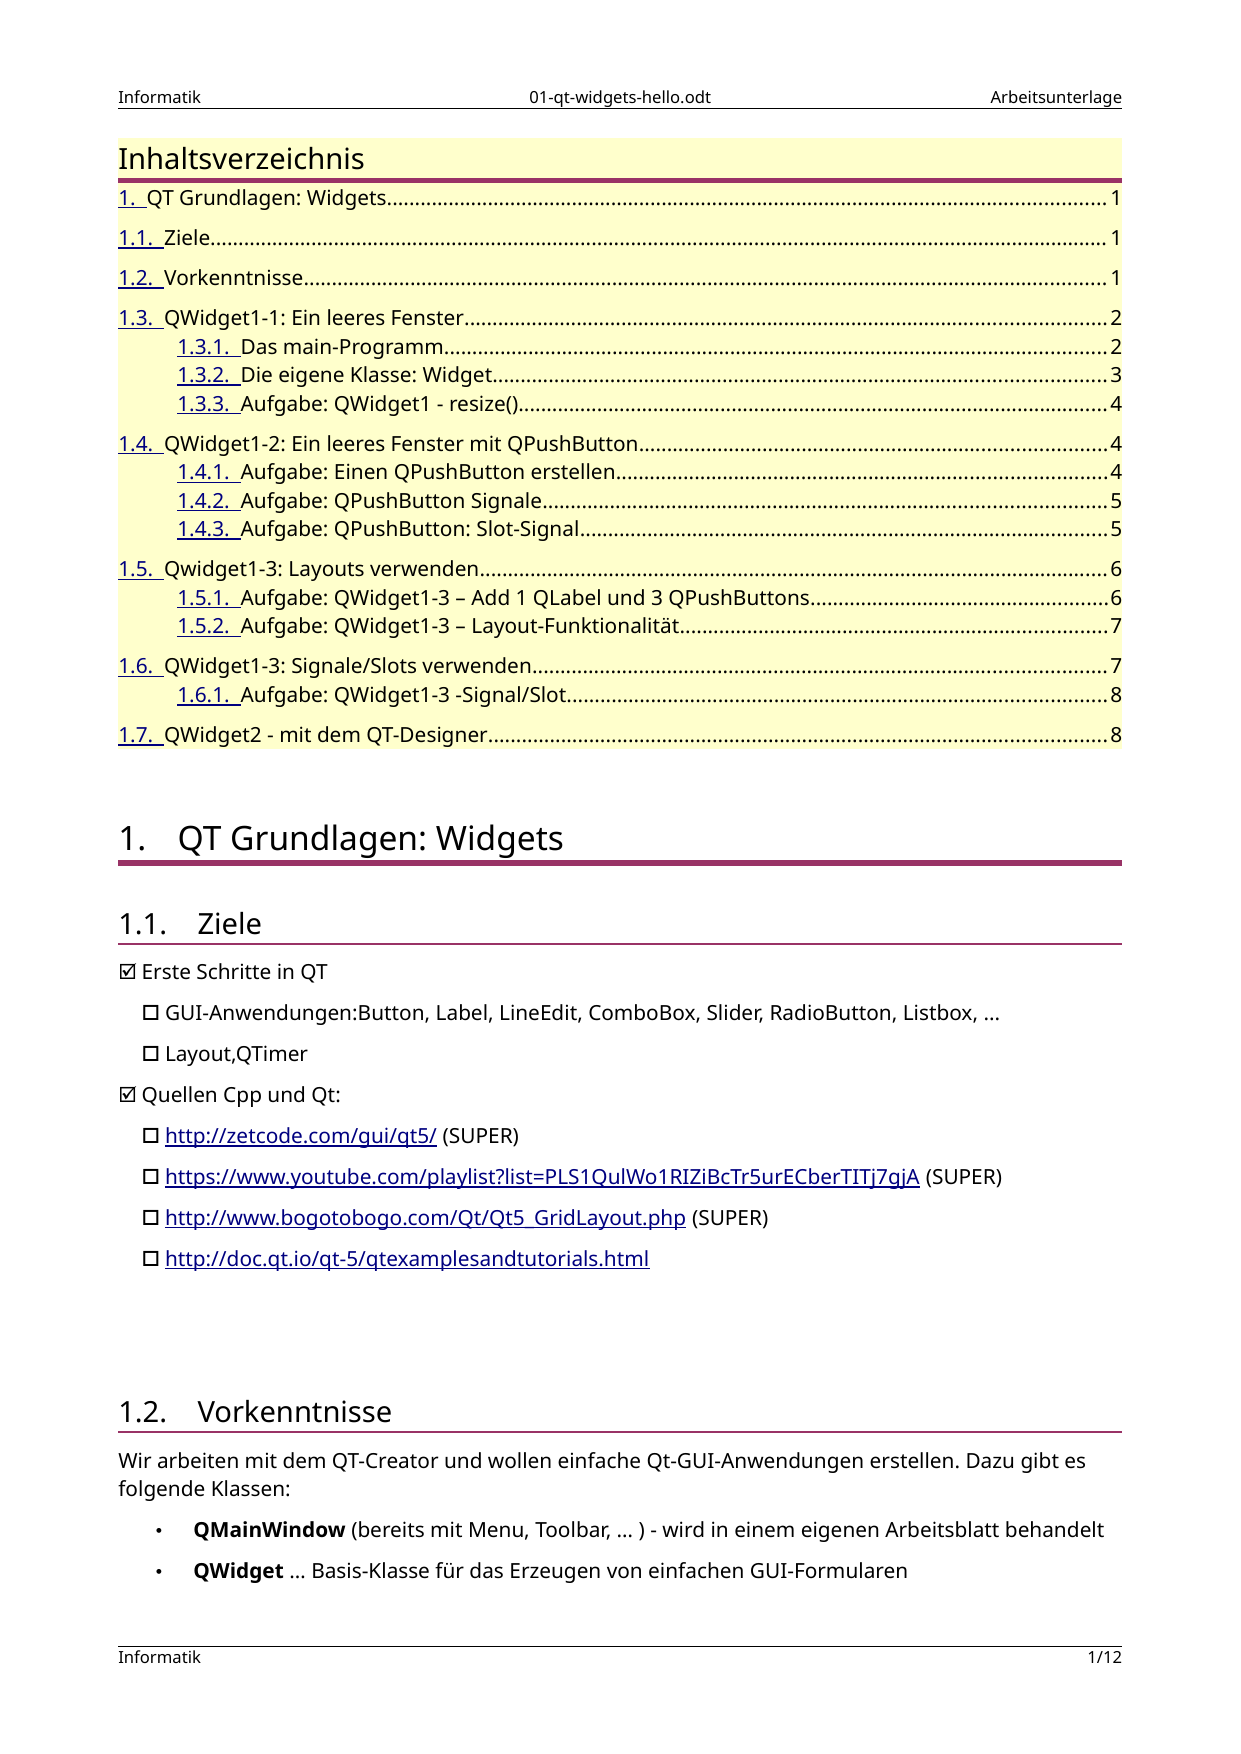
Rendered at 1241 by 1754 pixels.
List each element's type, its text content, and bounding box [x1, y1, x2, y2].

text 1.6. QWidget1-3: Signale/Slots verwenden 7 [118, 652, 1122, 680]
text 1.1. Ziele 1 [118, 223, 1122, 251]
text 1.3.2. Die eigene Klasse: Widget 3 [177, 360, 1122, 389]
list http://zetcode.com/gui/qt5/ (SUPER) [141, 1121, 1122, 1149]
list GUI-Anwendungen:Button, Label, LineEdit, ComboBox, Slider, RadioButton, Listbox, ... [141, 998, 1122, 1027]
subtitle Vorkenntnisse [118, 1392, 1122, 1431]
text Wir arbeiten mit dem QT-Creator und wollen einfache Qt-GUI-Anwendungen erstellen. Dazu gibt es folgende Klassen: [118, 1446, 1122, 1503]
text 1.4.2. Aufgabe: QPushButton Signale 5 [177, 486, 1122, 514]
text 1. QT Grundlagen: Widgets 1 [118, 183, 1122, 211]
list https://www.youtube.com/playlist?list=PLS1QulWo1RIZiBcTr5urECberTITj7gjA (SUPER) [141, 1162, 1122, 1190]
text 1.7. QWidget2 - mit dem QT-Designer 8 [118, 720, 1122, 749]
list http://doc.qt.io/qt-5/qtexamplesandtutorials.html [141, 1244, 1122, 1272]
list http://www.bogotobogo.com/Qt/Qt5_GridLayout.php (SUPER) [141, 1203, 1122, 1231]
text 1.2. Vorkenntnisse 1 [118, 263, 1122, 292]
text 1.3.1. Das main-Programm 2 [177, 332, 1122, 360]
text 1.4.3. Aufgabe: QPushButton: Slot-Signal 5 [177, 514, 1122, 543]
list QWidget … Basis-Klasse für das Erzeugen von einfachen GUI-Formularen [156, 1556, 1122, 1585]
text 1.3. QWidget1-1: Ein leeres Fenster 2 [118, 303, 1122, 332]
subtitle Inhaltsverzeichnis [118, 138, 1122, 178]
text 1.5.1. Aufgabe: QWidget1-3 – Add 1 QLabel und 3 QPushButtons 6 [177, 583, 1122, 611]
list Quellen Cpp und Qt: [118, 1080, 1122, 1108]
text 1.4.1. Aufgabe: Einen QPushButton erstellen 4 [177, 457, 1122, 486]
text 1.3.3. Aufgabe: QWidget1 - resize() 4 [177, 389, 1122, 417]
subtitle Ziele [118, 903, 1122, 943]
text 1.5.2. Aufgabe: QWidget1-3 – Layout-Funktionalität 7 [177, 611, 1122, 640]
subtitle QT Grundlagen: Widgets [118, 814, 1122, 860]
text 1.6.1. Aufgabe: QWidget1-3 -Signal/Slot 8 [177, 680, 1122, 708]
text 1.5. Qwidget1-3: Layouts verwenden 6 [118, 554, 1122, 583]
list Layout,QTimer [141, 1039, 1122, 1068]
list Erste Schritte in QT [118, 957, 1122, 986]
text 1.4. QWidget1-2: Ein leeres Fenster mit QPushButton 4 [118, 429, 1122, 457]
list QMainWindow (bereits mit Menu, Toolbar, … ) - wird in einem eigenen Arbeitsblatt behandelt [156, 1515, 1122, 1544]
